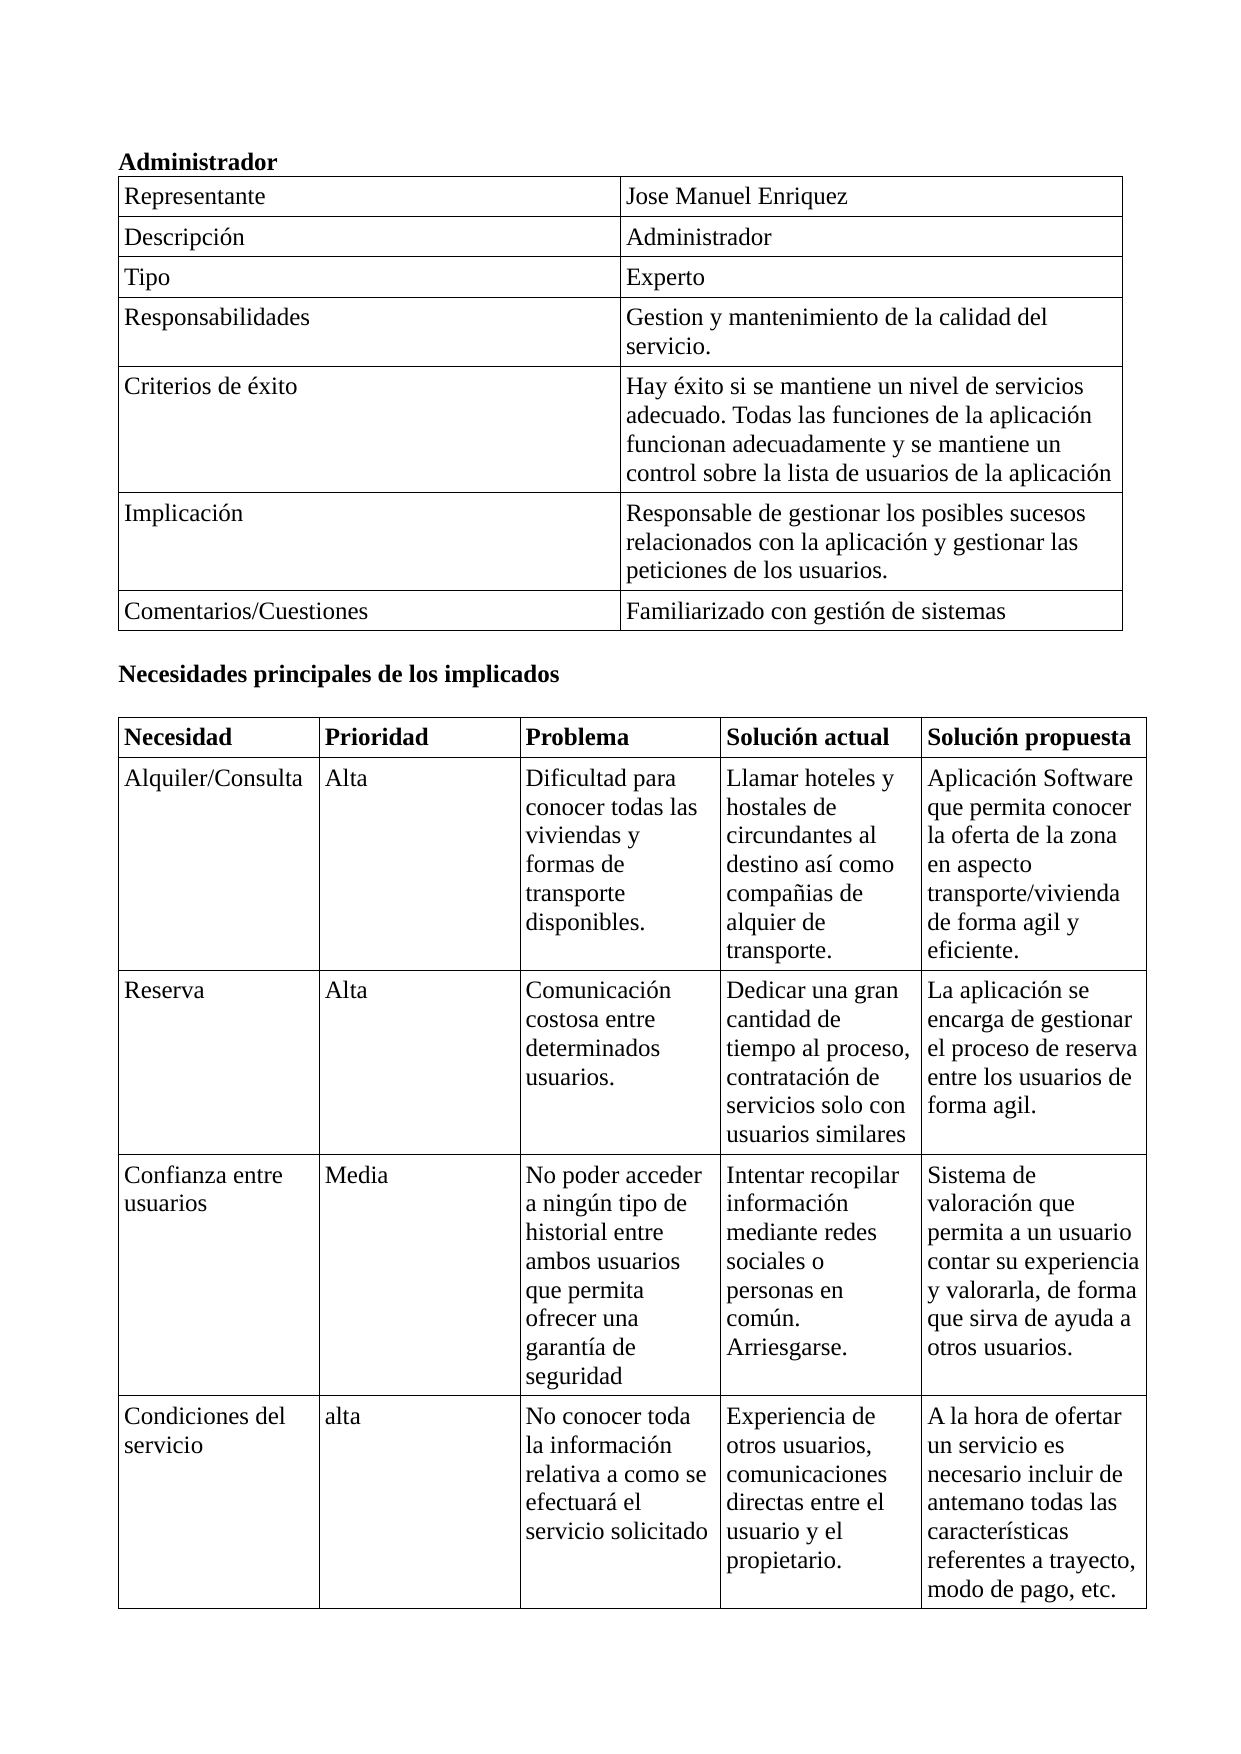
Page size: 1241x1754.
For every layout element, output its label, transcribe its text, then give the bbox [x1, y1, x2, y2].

table_cell Media [320, 1155, 520, 1395]
table_cell Dificultad para conocer todas las viviendas y formas de transporte disponibles. [521, 758, 720, 970]
table_cell Familiarizado con gestión de sistemas [621, 591, 1122, 630]
table_cell Llamar hoteles y hostales de circundantes al destino así como compañias de alquier de transporte. [721, 758, 921, 970]
table_cell Implicación [119, 493, 620, 590]
table_cell Alta [320, 758, 520, 970]
table_cell Responsable de gestionar los posibles sucesos relacionados con la aplicación y gestionar las peticiones de los usuarios. [621, 493, 1122, 590]
table_cell Tipo [119, 257, 620, 297]
table_header Solución propuesta [922, 718, 1146, 757]
table_cell Comunicación costosa entre determinados usuarios. [521, 971, 720, 1154]
table_cell La aplicación se encarga de gestionar el proceso de reserva entre los usuarios de forma agil. [922, 971, 1146, 1154]
table_cell Intentar recopilar información mediante redes sociales o personas en común. Arriesgarse. [721, 1155, 921, 1395]
text Administrador [118, 147, 1122, 176]
text Necesidades principales de los implicados [118, 659, 1122, 688]
table_cell Experiencia de otros usuarios, comunicaciones directas entre el usuario y el propietario. [721, 1396, 921, 1608]
table_cell Condiciones del servicio [119, 1396, 319, 1608]
table_cell Alquiler/Consulta [119, 758, 319, 970]
table_cell Comentarios/Cuestiones [119, 591, 620, 630]
table_cell Alta [320, 971, 520, 1154]
table_header Necesidad [119, 718, 319, 757]
table_cell alta [320, 1396, 520, 1608]
table_cell No poder acceder a ningún tipo de historial entre ambos usuarios que permita ofrecer una garantía de seguridad [521, 1155, 720, 1395]
table_cell Criterios de éxito [119, 367, 620, 492]
table_cell Sistema de valoración que permita a un usuario contar su experiencia y valorarla, de forma que sirva de ayuda a otros usuarios. [922, 1155, 1146, 1395]
table_cell No conocer toda la información relativa a como se efectuará el servicio solicitado [521, 1396, 720, 1608]
table_cell Hay éxito si se mantiene un nivel de servicios adecuado. Todas las funciones de la aplicación funcionan adecuadamente y se mantiene un control sobre la lista de usuarios de la aplicación [621, 367, 1122, 492]
table_header Solución actual [721, 718, 921, 757]
table_header Jose Manuel Enriquez [621, 177, 1122, 216]
table_cell Responsabilidades [119, 298, 620, 366]
table_cell Administrador [621, 217, 1122, 256]
table_cell A la hora de ofertar un servicio es necesario incluir de antemano todas las características referentes a trayecto, modo de pago, etc. [922, 1396, 1146, 1608]
table_cell Aplicación Software que permita conocer la oferta de la zona en aspecto transporte/vivienda de forma agil y eficiente. [922, 758, 1146, 970]
table_cell Reserva [119, 971, 319, 1154]
table_header Problema [521, 718, 720, 757]
table_cell Gestion y mantenimiento de la calidad del servicio. [621, 298, 1122, 366]
table_header Representante [119, 177, 620, 216]
table_cell Dedicar una gran cantidad de tiempo al proceso, contratación de servicios solo con usuarios similares [721, 971, 921, 1154]
table_cell Experto [621, 257, 1122, 297]
table_cell Confianza entre usuarios [119, 1155, 319, 1395]
table_cell Descripción [119, 217, 620, 256]
table_header Prioridad [320, 718, 520, 757]
